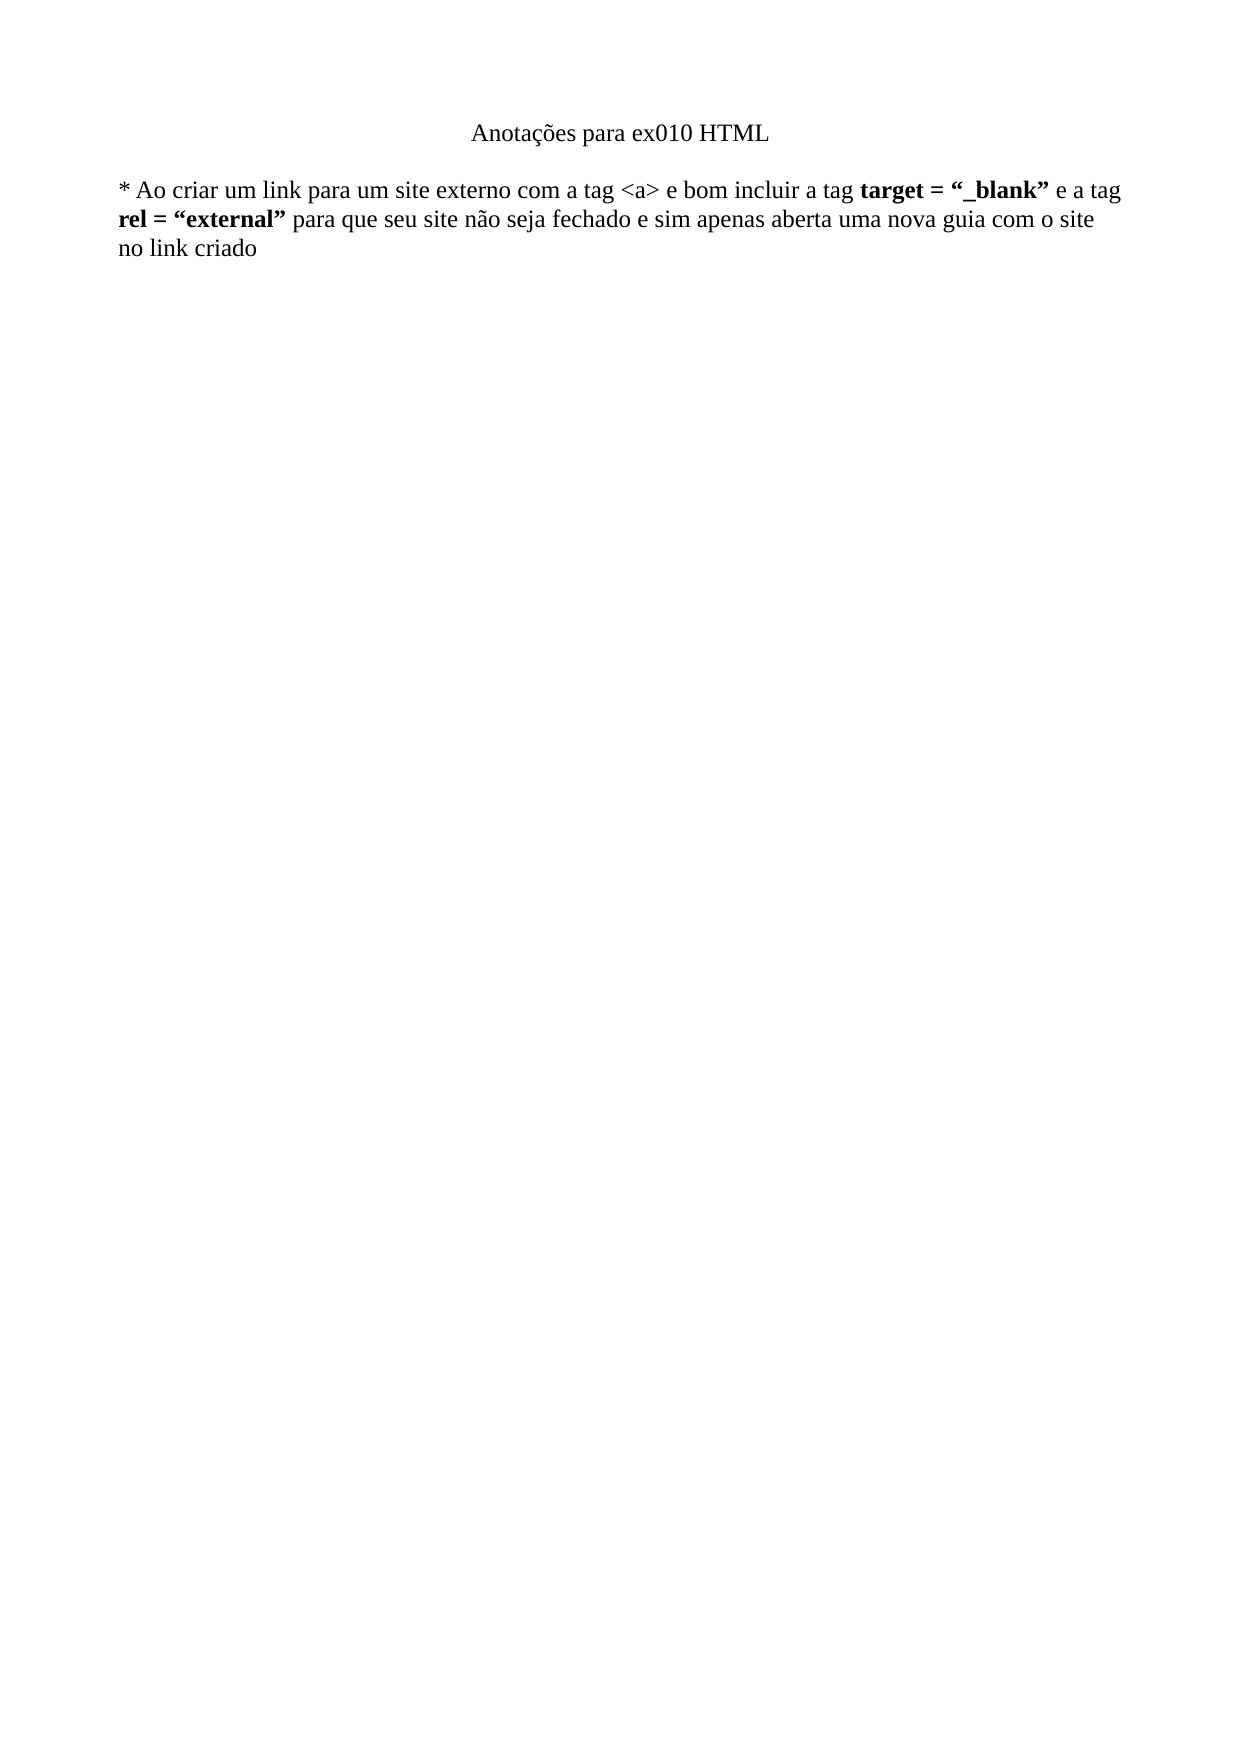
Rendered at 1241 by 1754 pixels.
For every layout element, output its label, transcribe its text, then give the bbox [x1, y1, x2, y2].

text * Ao criar um link para um site externo com a tag <a> e bom incluir a tag target = “_blank” e a tag rel = “external” para que seu site não seja fechado e sim apenas aberta uma nova guia com o site no link criado [118, 176, 1122, 262]
text Anotações para ex010 HTML [118, 118, 1122, 147]
